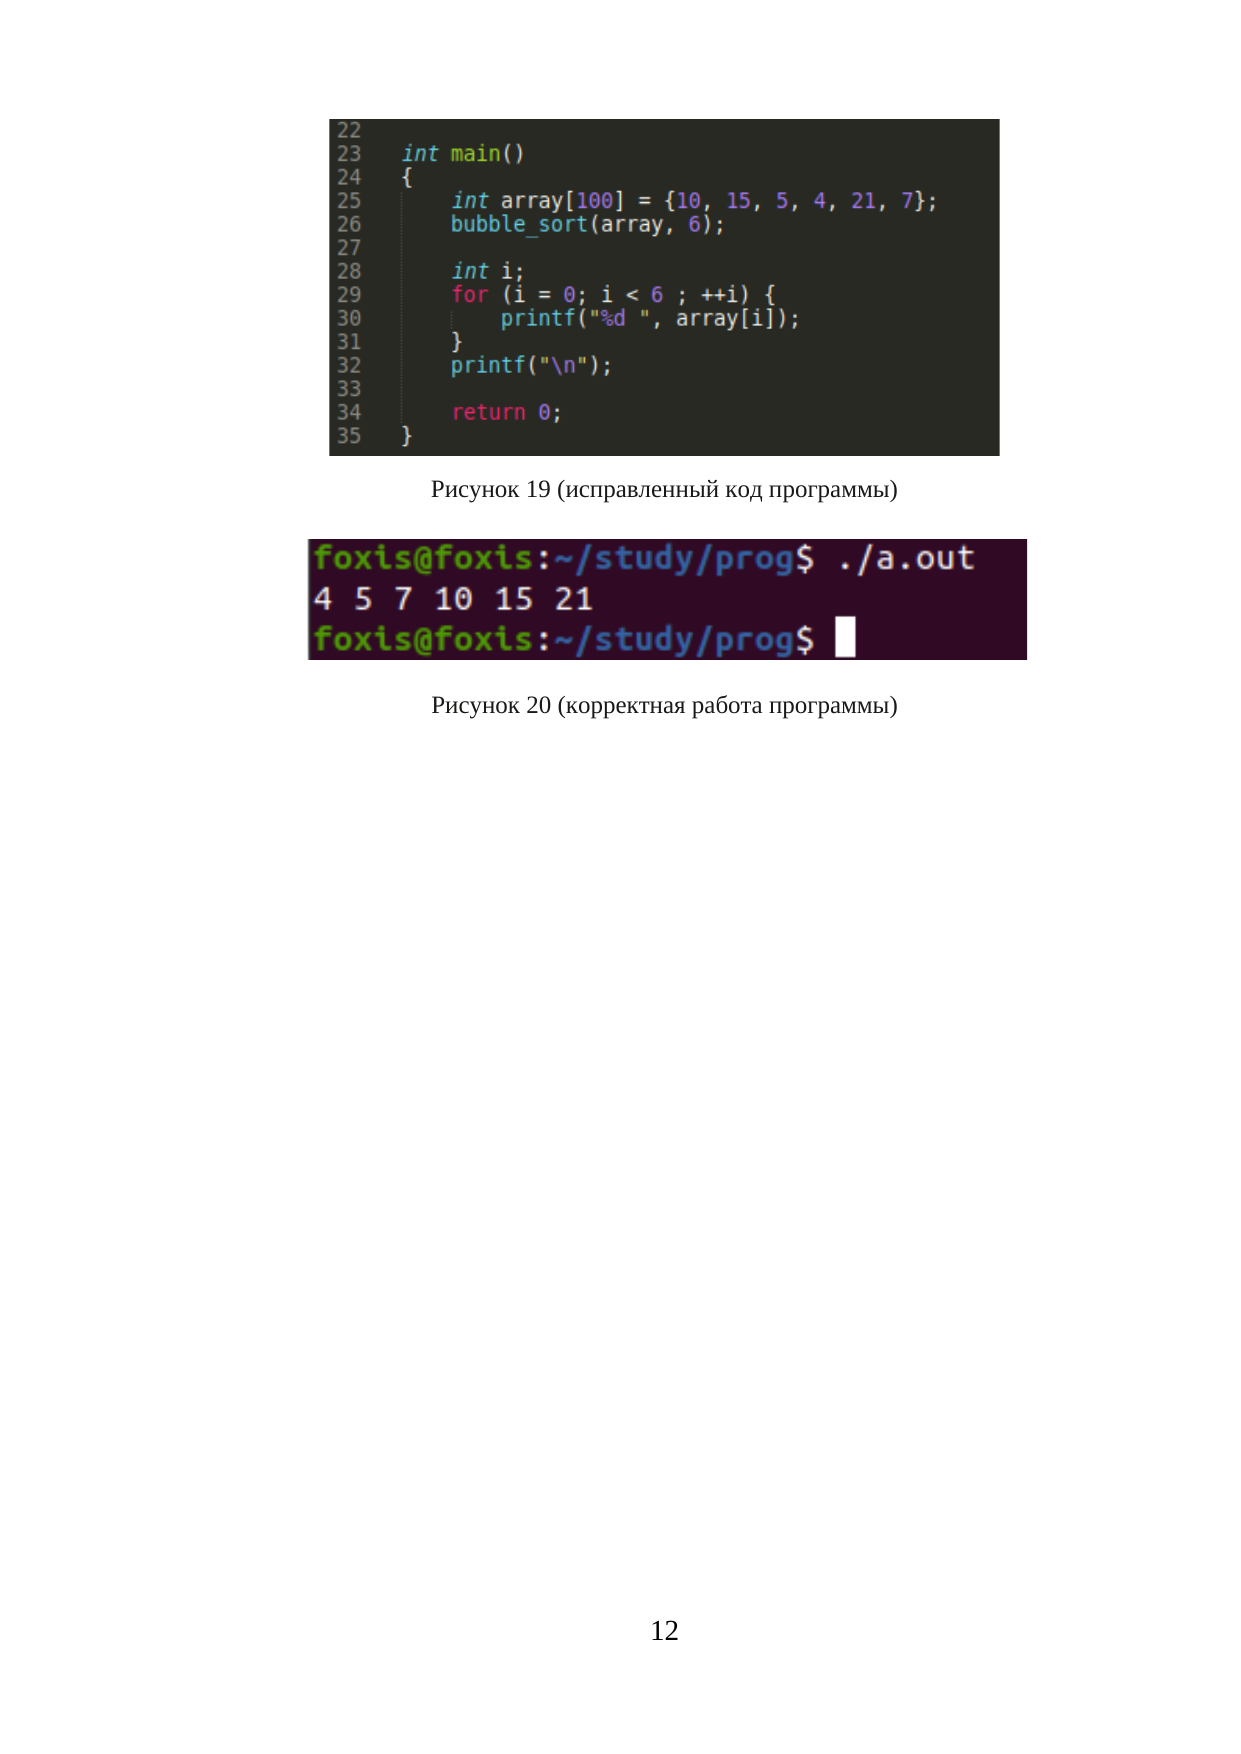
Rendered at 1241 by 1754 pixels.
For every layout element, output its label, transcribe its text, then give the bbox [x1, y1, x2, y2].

picture [329, 119, 1000, 456]
text Рисунок 20 (корректная работа программы) [177, 690, 1152, 718]
picture [307, 539, 1028, 660]
text Рисунок 19 (исправленный код программы) [177, 474, 1152, 503]
